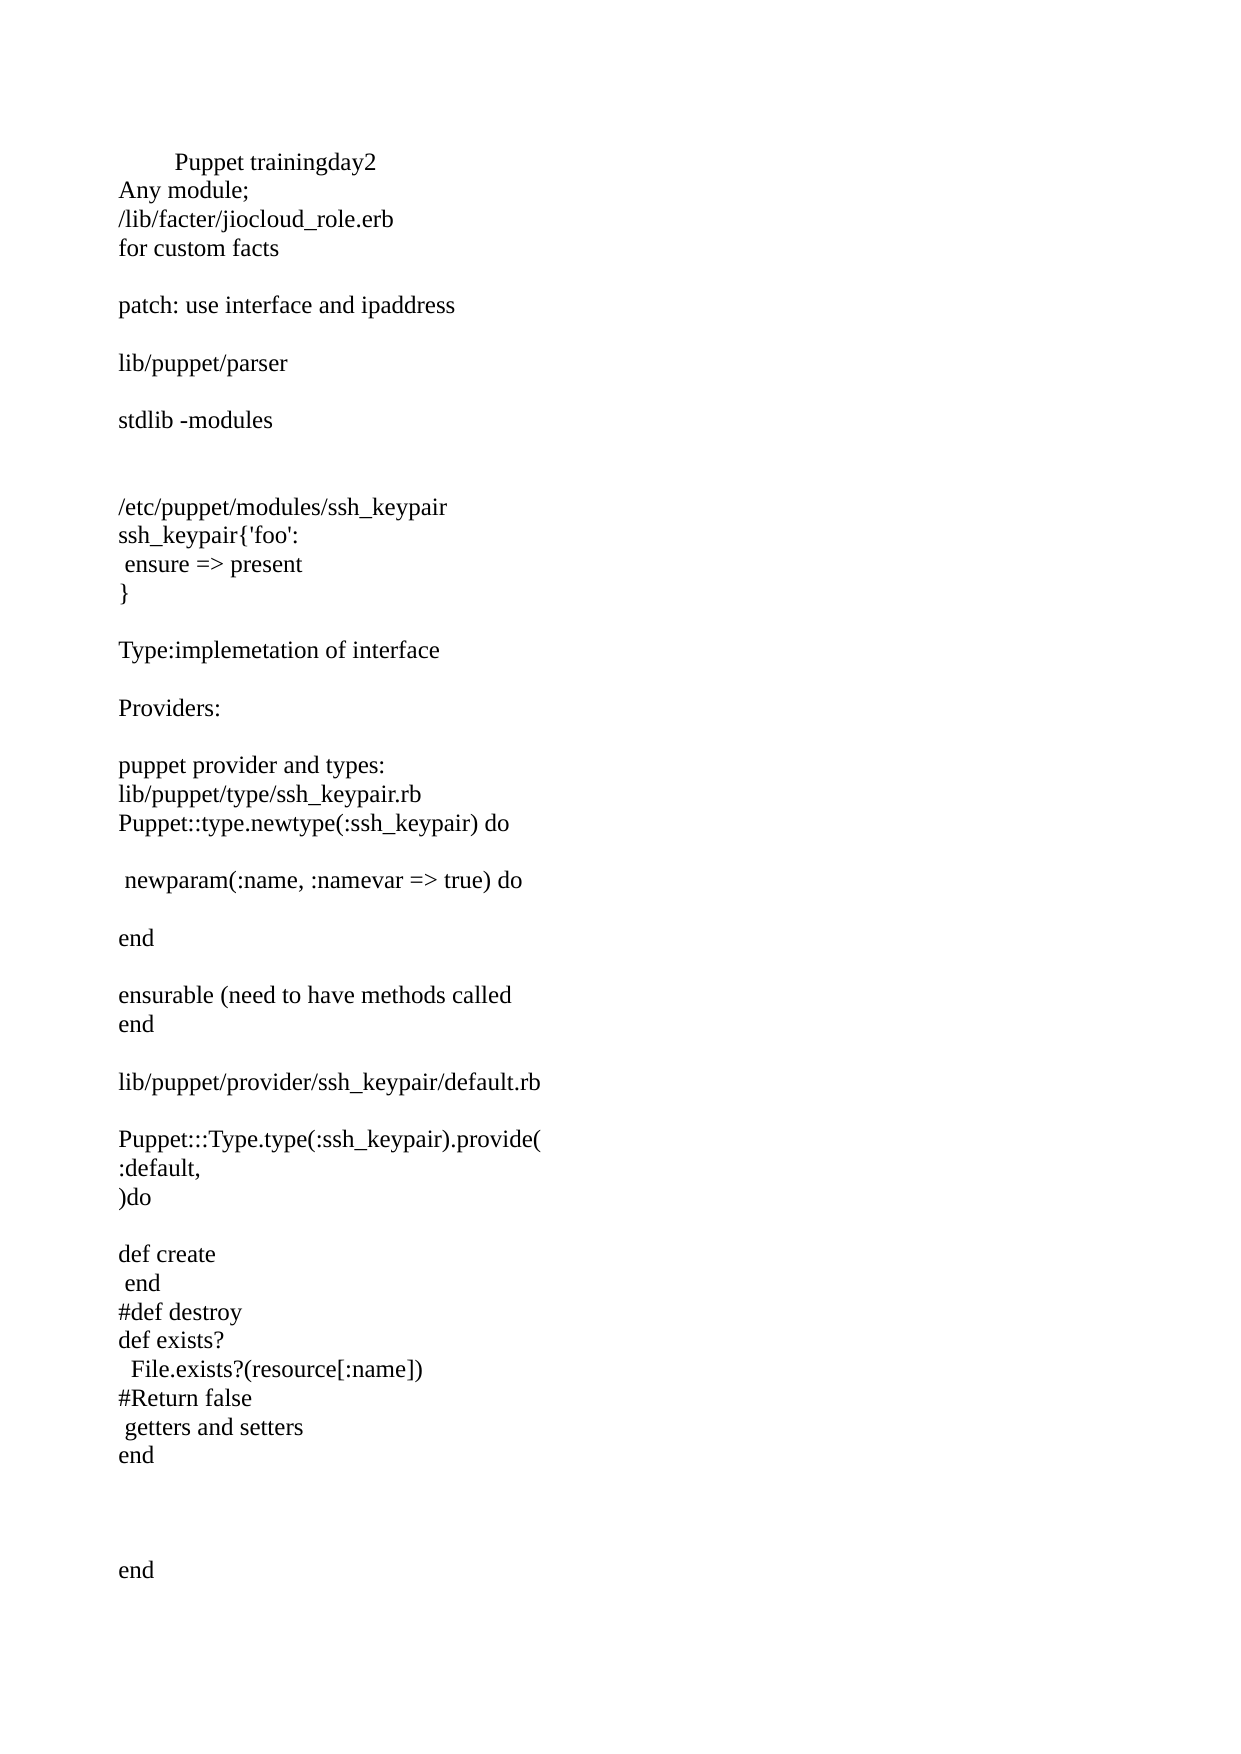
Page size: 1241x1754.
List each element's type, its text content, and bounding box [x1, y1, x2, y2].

text lib/puppet/type/ssh_keypair.rb [118, 779, 1122, 808]
text Any module; [118, 176, 1122, 204]
text File.exists?(resource[:name]) [118, 1354, 1122, 1383]
text newparam(:name, :namevar => true) do [118, 866, 1122, 894]
text lib/puppet/parser [118, 348, 1122, 377]
text ensurable (need to have methods called [118, 981, 1122, 1009]
text getters and setters [118, 1412, 1122, 1441]
text ssh_keypair{'foo': [118, 521, 1122, 549]
text end [118, 1009, 1122, 1038]
text } [118, 578, 1122, 607]
text end [118, 1268, 1122, 1297]
text Puppet::type.newtype(:ssh_keypair) do [118, 808, 1122, 837]
text end [118, 923, 1122, 952]
text end [118, 1441, 1122, 1469]
text puppet provider and types: [118, 751, 1122, 779]
text #def destroy [118, 1297, 1122, 1326]
text Puppet:::Type.type(:ssh_keypair).provide( [118, 1124, 1122, 1153]
text ensure => present [118, 549, 1122, 578]
text patch: use interface and ipaddress [118, 291, 1122, 319]
text def exists? [118, 1326, 1122, 1354]
text /etc/puppet/modules/ssh_keypair [118, 492, 1122, 521]
text Providers: [118, 693, 1122, 722]
text Type:implemetation of interface [118, 636, 1122, 664]
text )do [118, 1182, 1122, 1211]
text Puppet trainingday2 [118, 147, 1122, 176]
text end [118, 1556, 1122, 1584]
text stdlib -modules [118, 406, 1122, 434]
text lib/puppet/provider/ssh_keypair/default.rb [118, 1067, 1122, 1096]
text :default, [118, 1153, 1122, 1182]
text for custom facts [118, 233, 1122, 262]
text #Return false [118, 1383, 1122, 1412]
text /lib/facter/jiocloud_role.erb [118, 204, 1122, 233]
text def create [118, 1239, 1122, 1268]
